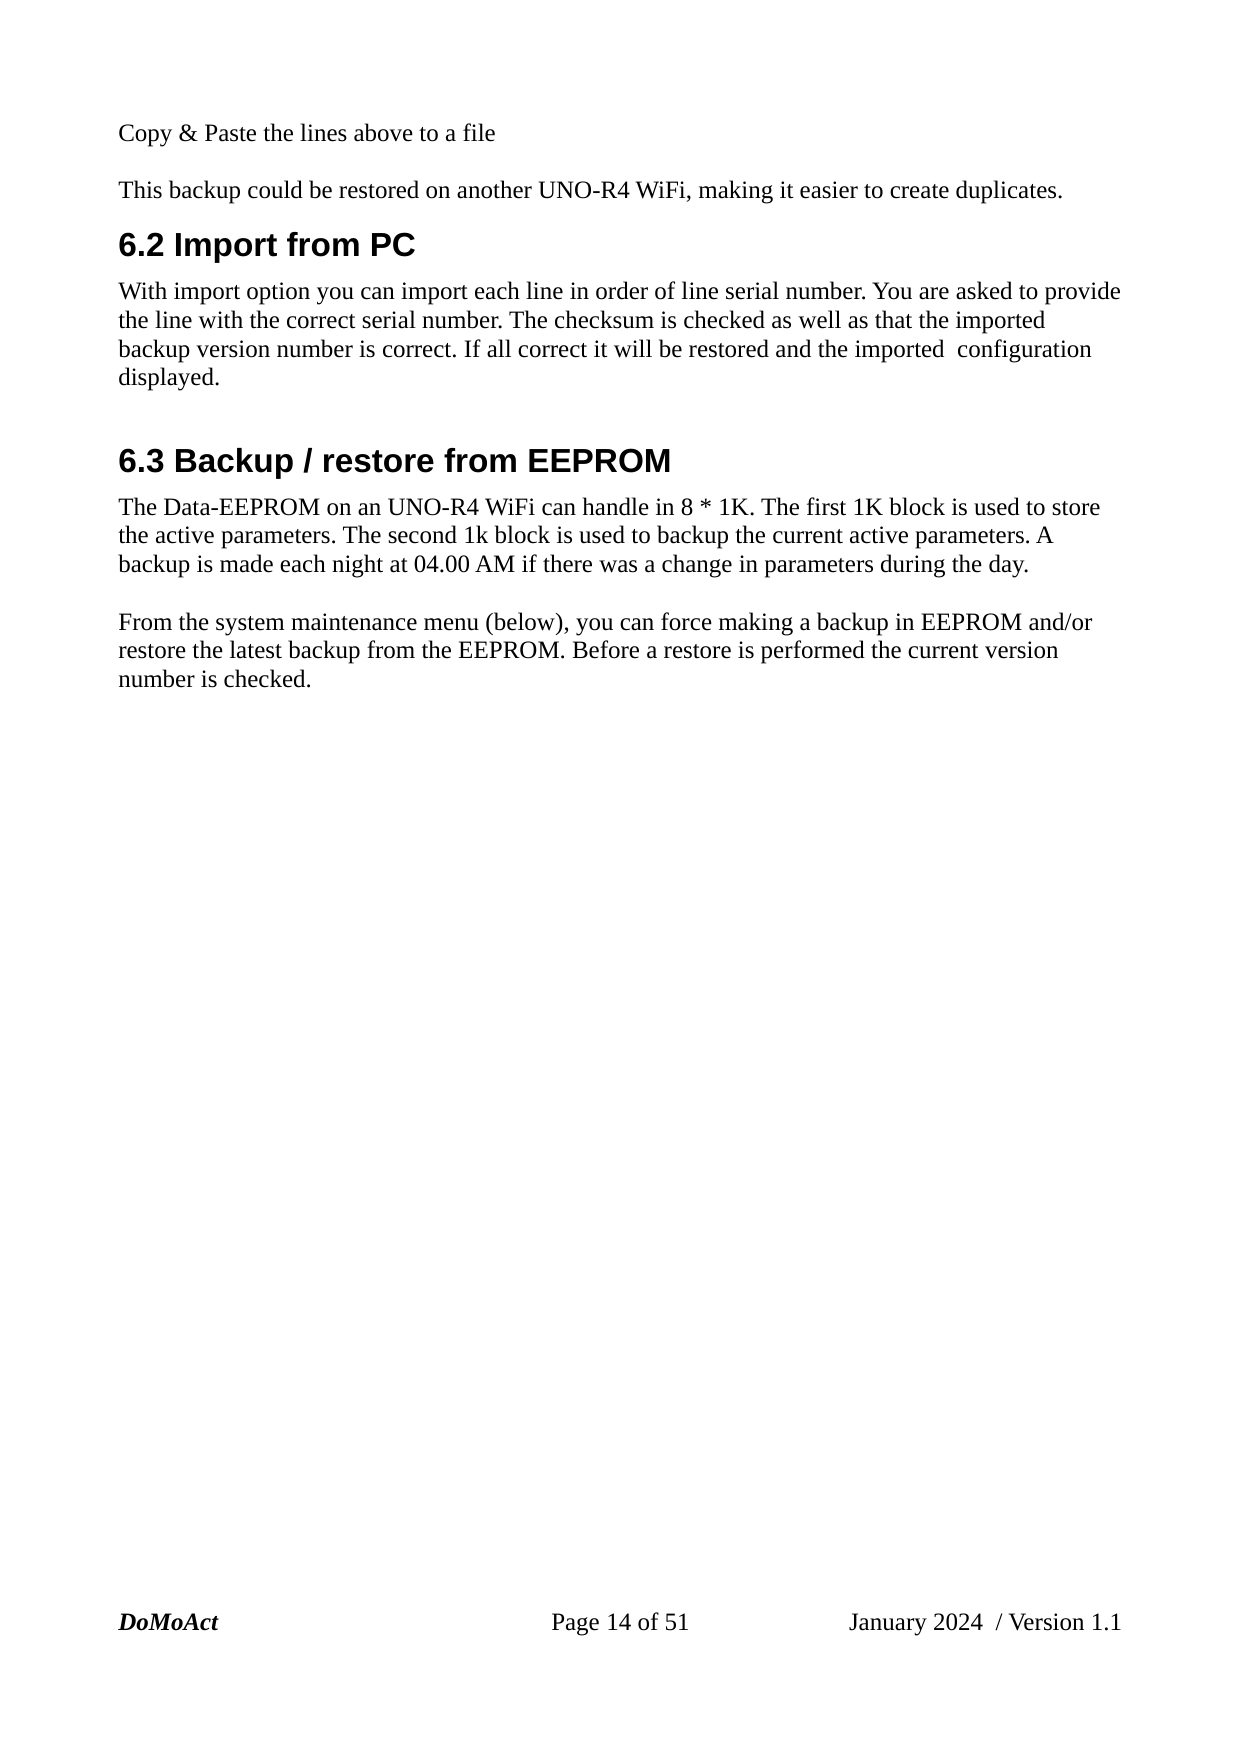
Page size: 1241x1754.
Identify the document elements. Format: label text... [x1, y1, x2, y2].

text With import option you can import each line in order of line serial number. You are asked to provide the line with the correct serial number. The checksum is checked as well as that the imported backup version number is correct. If all correct it will be restored and the imported configuration displayed. [118, 276, 1122, 391]
subtitle 6.2 Import from PC [118, 225, 1122, 264]
text From the system maintenance menu (below), you can force making a backup in EEPROM and/or restore the latest backup from the EEPROM. Before a restore is performed the current version number is checked. [118, 607, 1122, 693]
text This backup could be restored on another UNO-R4 WiFi, making it easier to create duplicates. [118, 176, 1122, 204]
text Copy & Paste the lines above to a file [118, 118, 1122, 147]
text The Data-EEPROM on an UNO-R4 WiFi can handle in 8 * 1K. The first 1K block is used to store the active parameters. The second 1k block is used to backup the current active parameters. A backup is made each night at 04.00 AM if there was a change in parameters during the day. [118, 492, 1122, 578]
subtitle 6.3 Backup / restore from EEPROM [118, 441, 1122, 479]
